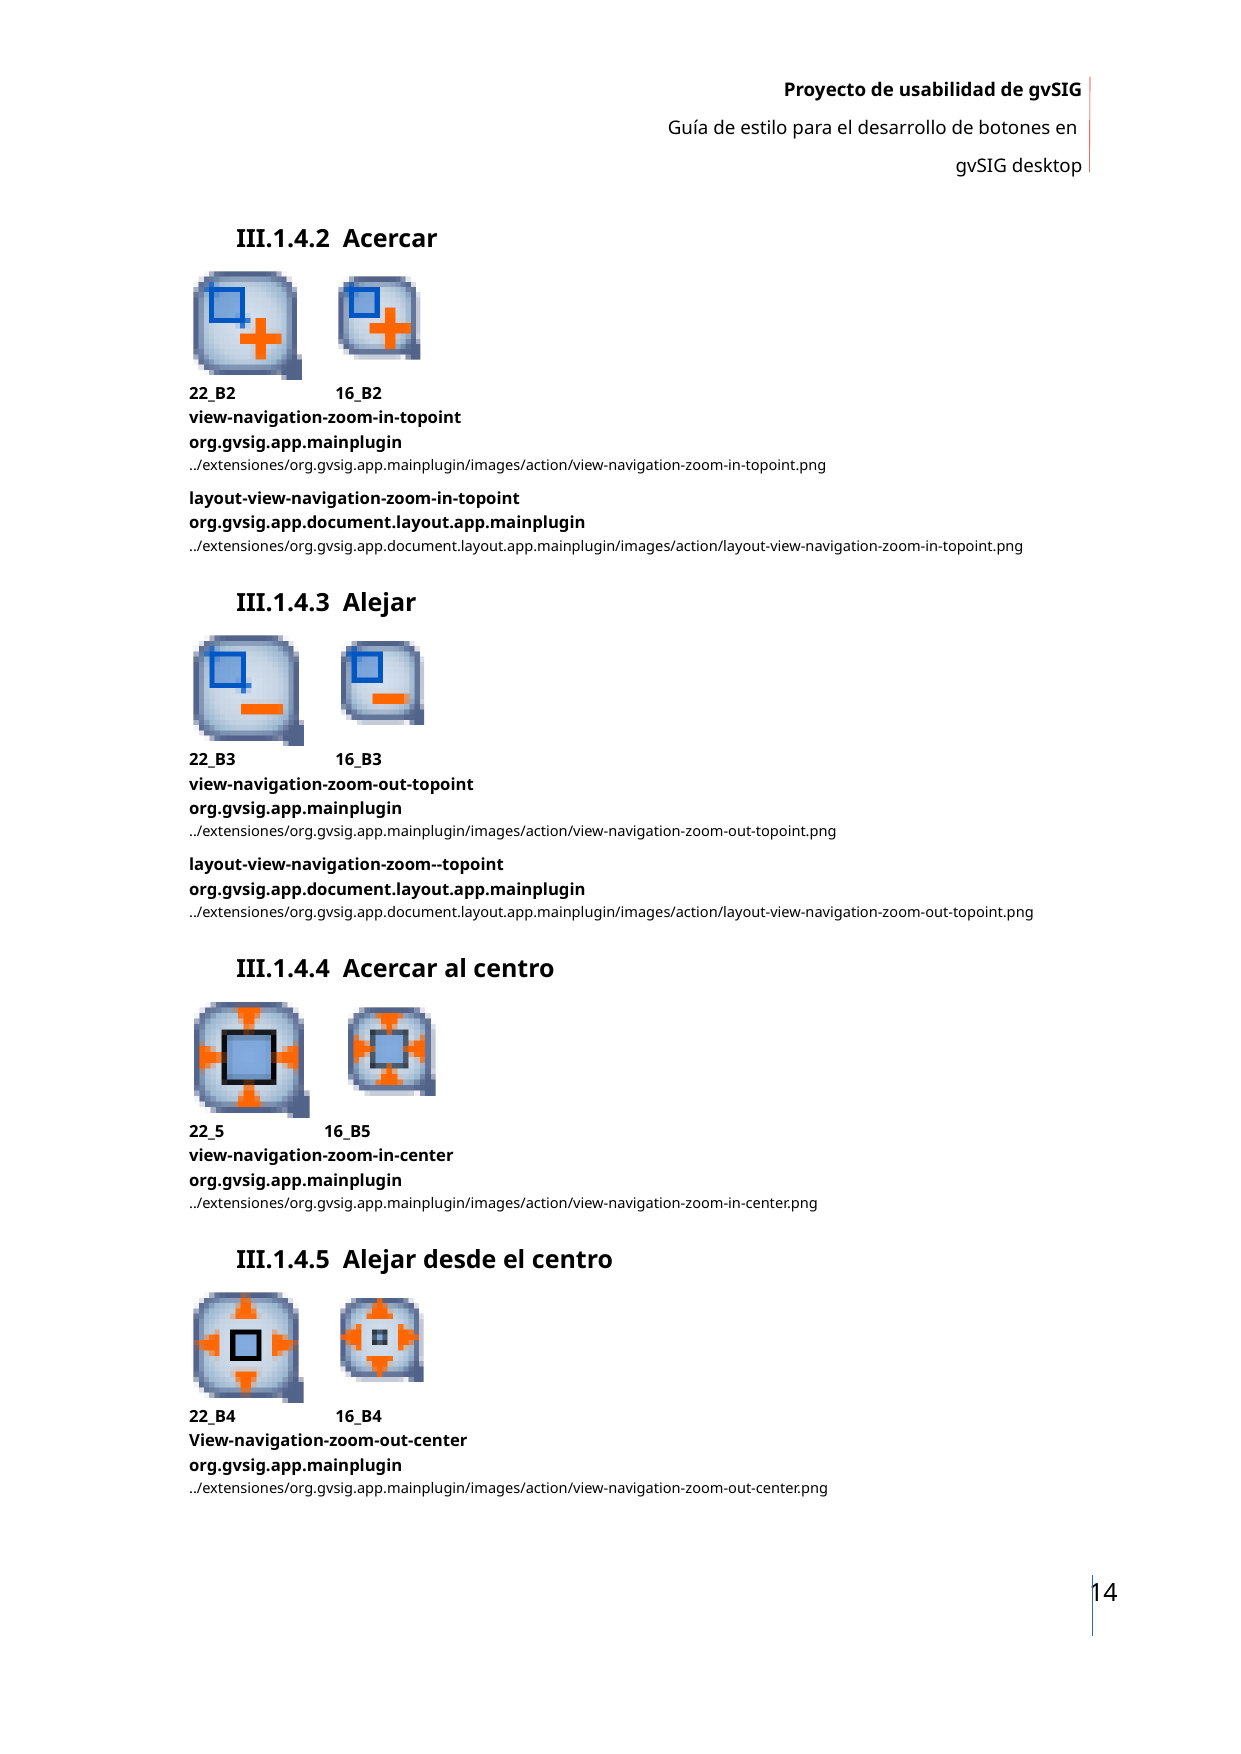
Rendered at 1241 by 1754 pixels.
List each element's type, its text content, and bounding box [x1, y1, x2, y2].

text 22_B2 16_B2 [189, 382, 1095, 404]
text org.gvsig.app.mainplugin [189, 1453, 1095, 1476]
text ../extensiones/org.gvsig.app.document.layout.app.mainplugin/images/action/layout-view-navigation-zoom-out-topoint.png [189, 902, 1095, 922]
text view-navigation-zoom-in-topoint [189, 406, 1095, 429]
subtitle Alejar [236, 585, 1095, 619]
text layout-view-navigation-zoom--topoint [189, 853, 1095, 875]
text org.gvsig.app.mainplugin [189, 431, 1095, 453]
text org.gvsig.app.document.layout.app.mainplugin [189, 511, 1095, 534]
picture [188, 1287, 424, 1403]
text View-navigation-zoom-out-center [189, 1429, 1095, 1452]
text 22_B3 16_B3 [189, 748, 1095, 770]
text ../extensiones/org.gvsig.app.mainplugin/images/action/view-navigation-zoom-out-center.png [189, 1478, 1095, 1498]
text org.gvsig.app.mainplugin [189, 797, 1095, 819]
picture [188, 996, 436, 1118]
subtitle Alejar desde el centro [236, 1242, 1095, 1276]
subtitle Acercar al centro [236, 951, 1095, 985]
text 22_B4 16_B4 [189, 1404, 1095, 1427]
text ../extensiones/org.gvsig.app.mainplugin/images/action/view-navigation-zoom-in-topoint.png [189, 455, 1095, 475]
text layout-view-navigation-zoom-in-topoint [189, 487, 1095, 509]
text ../extensiones/org.gvsig.app.mainplugin/images/action/view-navigation-zoom-in-center.png [189, 1193, 1095, 1213]
text view-navigation-zoom-in-center [189, 1144, 1095, 1166]
text ../extensiones/org.gvsig.app.document.layout.app.mainplugin/images/action/layout-view-navigation-zoom-in-topoint.png [189, 536, 1095, 556]
text ../extensiones/org.gvsig.app.mainplugin/images/action/view-navigation-zoom-out-topoint.png [189, 821, 1095, 841]
subtitle Acercar [236, 221, 1095, 255]
picture [188, 630, 425, 746]
text org.gvsig.app.mainplugin [189, 1168, 1095, 1191]
picture [188, 266, 421, 380]
text view-navigation-zoom-out-topoint [189, 772, 1095, 795]
text org.gvsig.app.document.layout.app.mainplugin [189, 877, 1095, 900]
text 22_5 16_B5 [189, 1119, 1095, 1142]
